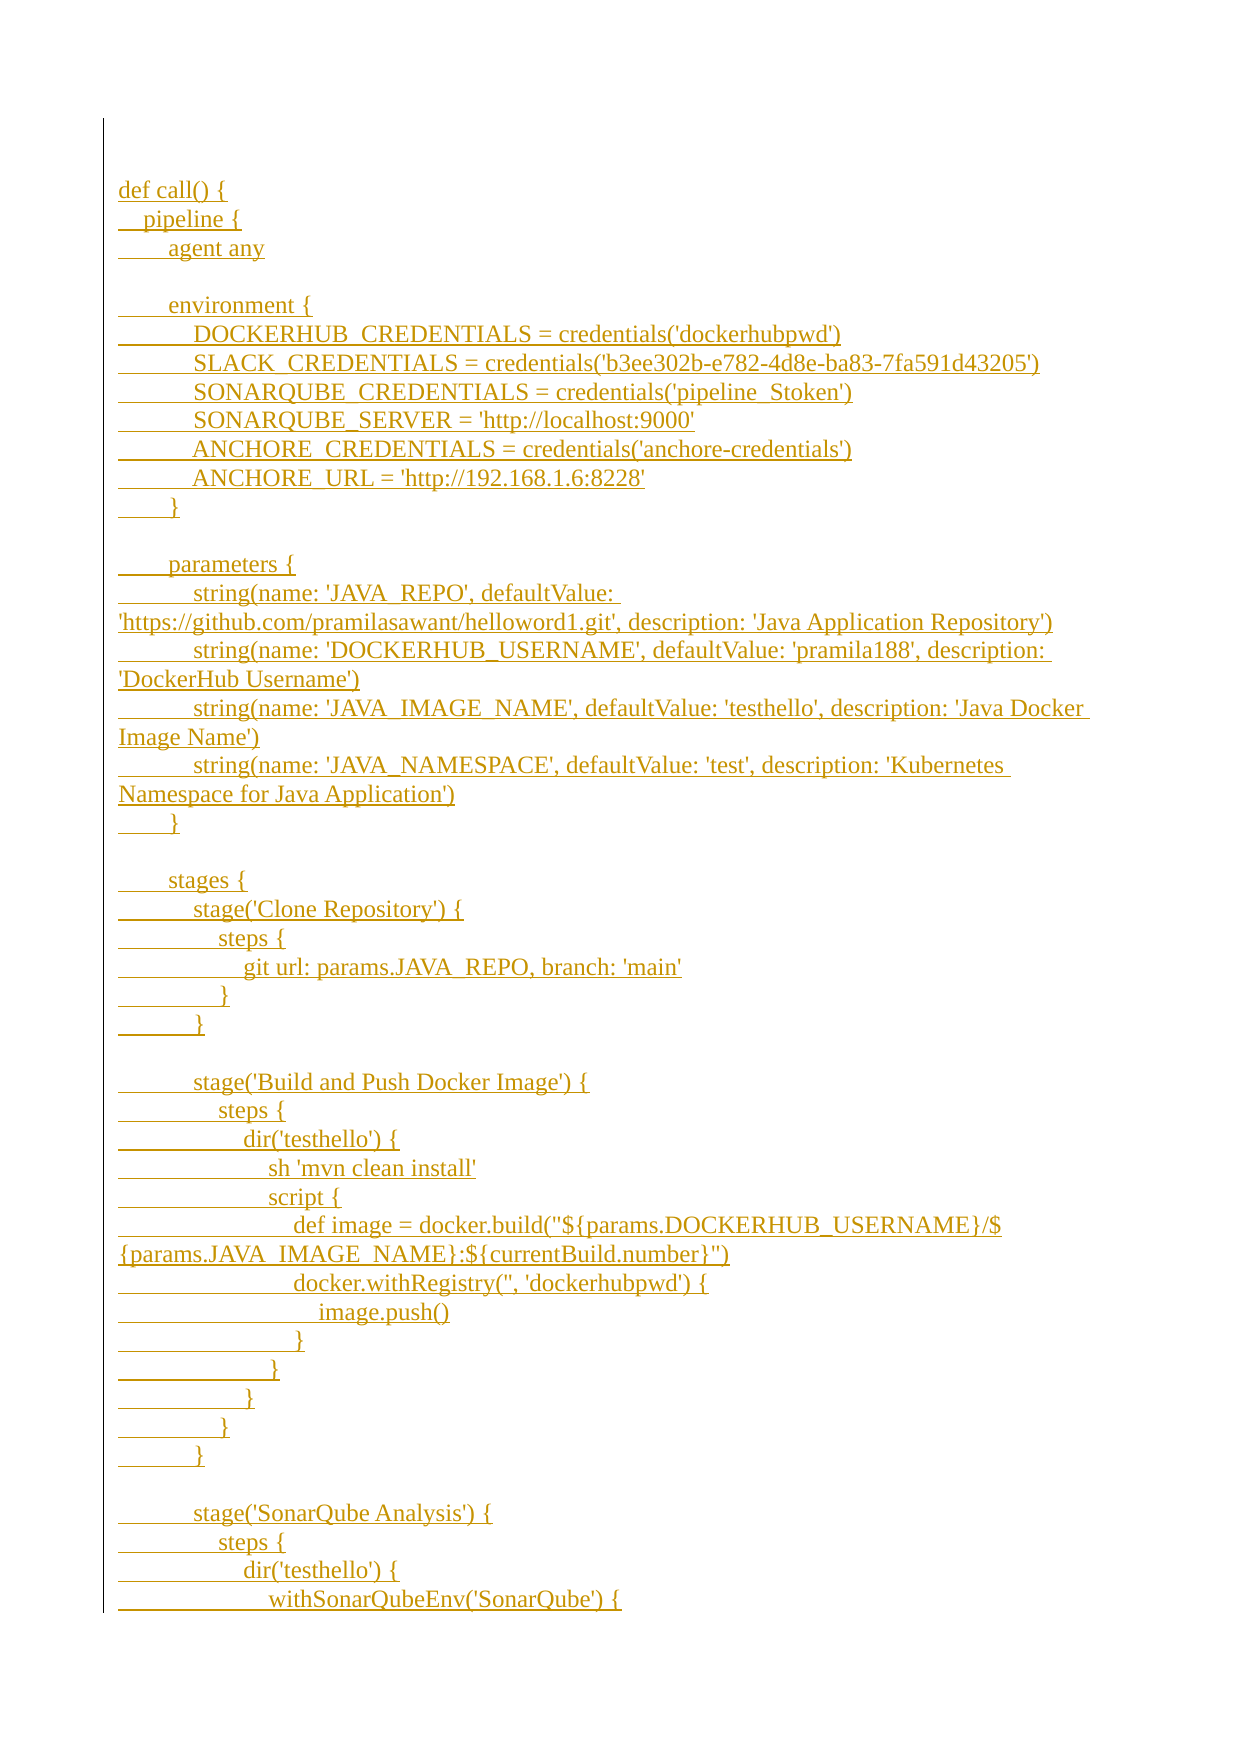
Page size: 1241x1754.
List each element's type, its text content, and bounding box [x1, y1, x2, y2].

text DOCKERHUB_CREDENTIALS = credentials('dockerhubpwd') [118, 319, 1122, 348]
text SLACK_CREDENTIALS = credentials('b3ee302b-e782-4d8e-ba83-7fa591d43205') [118, 348, 1122, 377]
text parameters { [118, 549, 1122, 578]
text } [118, 1009, 1122, 1038]
text stage('Clone Repository') { [118, 894, 1122, 923]
text git url: params.JAVA_REPO, branch: 'main' [118, 952, 1122, 981]
text SONARQUBE_SERVER = 'http://localhost:9000' [118, 406, 1122, 434]
text } [118, 1354, 1122, 1383]
text } [118, 808, 1122, 837]
text string(name: 'JAVA_NAMESPACE', defaultValue: 'test', description: 'Kubernetes Namespace for Java Application') [118, 751, 1122, 808]
text steps { [118, 923, 1122, 952]
text } [118, 1326, 1122, 1354]
text environment { [118, 291, 1122, 319]
text string(name: 'JAVA_IMAGE_NAME', defaultValue: 'testhello', description: 'Java Docker Image Name') [118, 693, 1122, 751]
text steps { [118, 1096, 1122, 1124]
text SONARQUBE_CREDENTIALS = credentials('pipeline_Stoken') [118, 377, 1122, 406]
text } [118, 1441, 1122, 1469]
text dir('testhello') { [118, 1124, 1122, 1153]
text script { [118, 1182, 1122, 1211]
text agent any [118, 233, 1122, 262]
text pipeline { [118, 204, 1122, 233]
text stages { [118, 866, 1122, 894]
text string(name: 'DOCKERHUB_USERNAME', defaultValue: 'pramila188', description: 'DockerHub Username') [118, 636, 1122, 693]
text stage('SonarQube Analysis') { [118, 1498, 1122, 1527]
text } [118, 1412, 1122, 1441]
text dir('testhello') { [118, 1556, 1122, 1584]
text steps { [118, 1527, 1122, 1556]
text ANCHORE_CREDENTIALS = credentials('anchore-credentials') [118, 434, 1122, 463]
text def call() { [118, 176, 1122, 204]
text image.push() [118, 1297, 1122, 1326]
text ANCHORE_URL = 'http://192.168.1.6:8228' [118, 463, 1122, 492]
text string(name: 'JAVA_REPO', defaultValue: 'https://github.com/pramilasawant/helloword1.git', description: 'Java Application Repository') [118, 578, 1122, 636]
text sh 'mvn clean install' [118, 1153, 1122, 1182]
text } [118, 981, 1122, 1009]
text def image = docker.build("${params.DOCKERHUB_USERNAME}/${params.JAVA_IMAGE_NAME}:${currentBuild.number}") [118, 1211, 1122, 1268]
text withSonarQubeEnv('SonarQube') { [118, 1584, 1122, 1613]
text } [118, 492, 1122, 521]
text } [118, 1383, 1122, 1412]
text docker.withRegistry('', 'dockerhubpwd') { [118, 1268, 1122, 1297]
text stage('Build and Push Docker Image') { [118, 1067, 1122, 1096]
